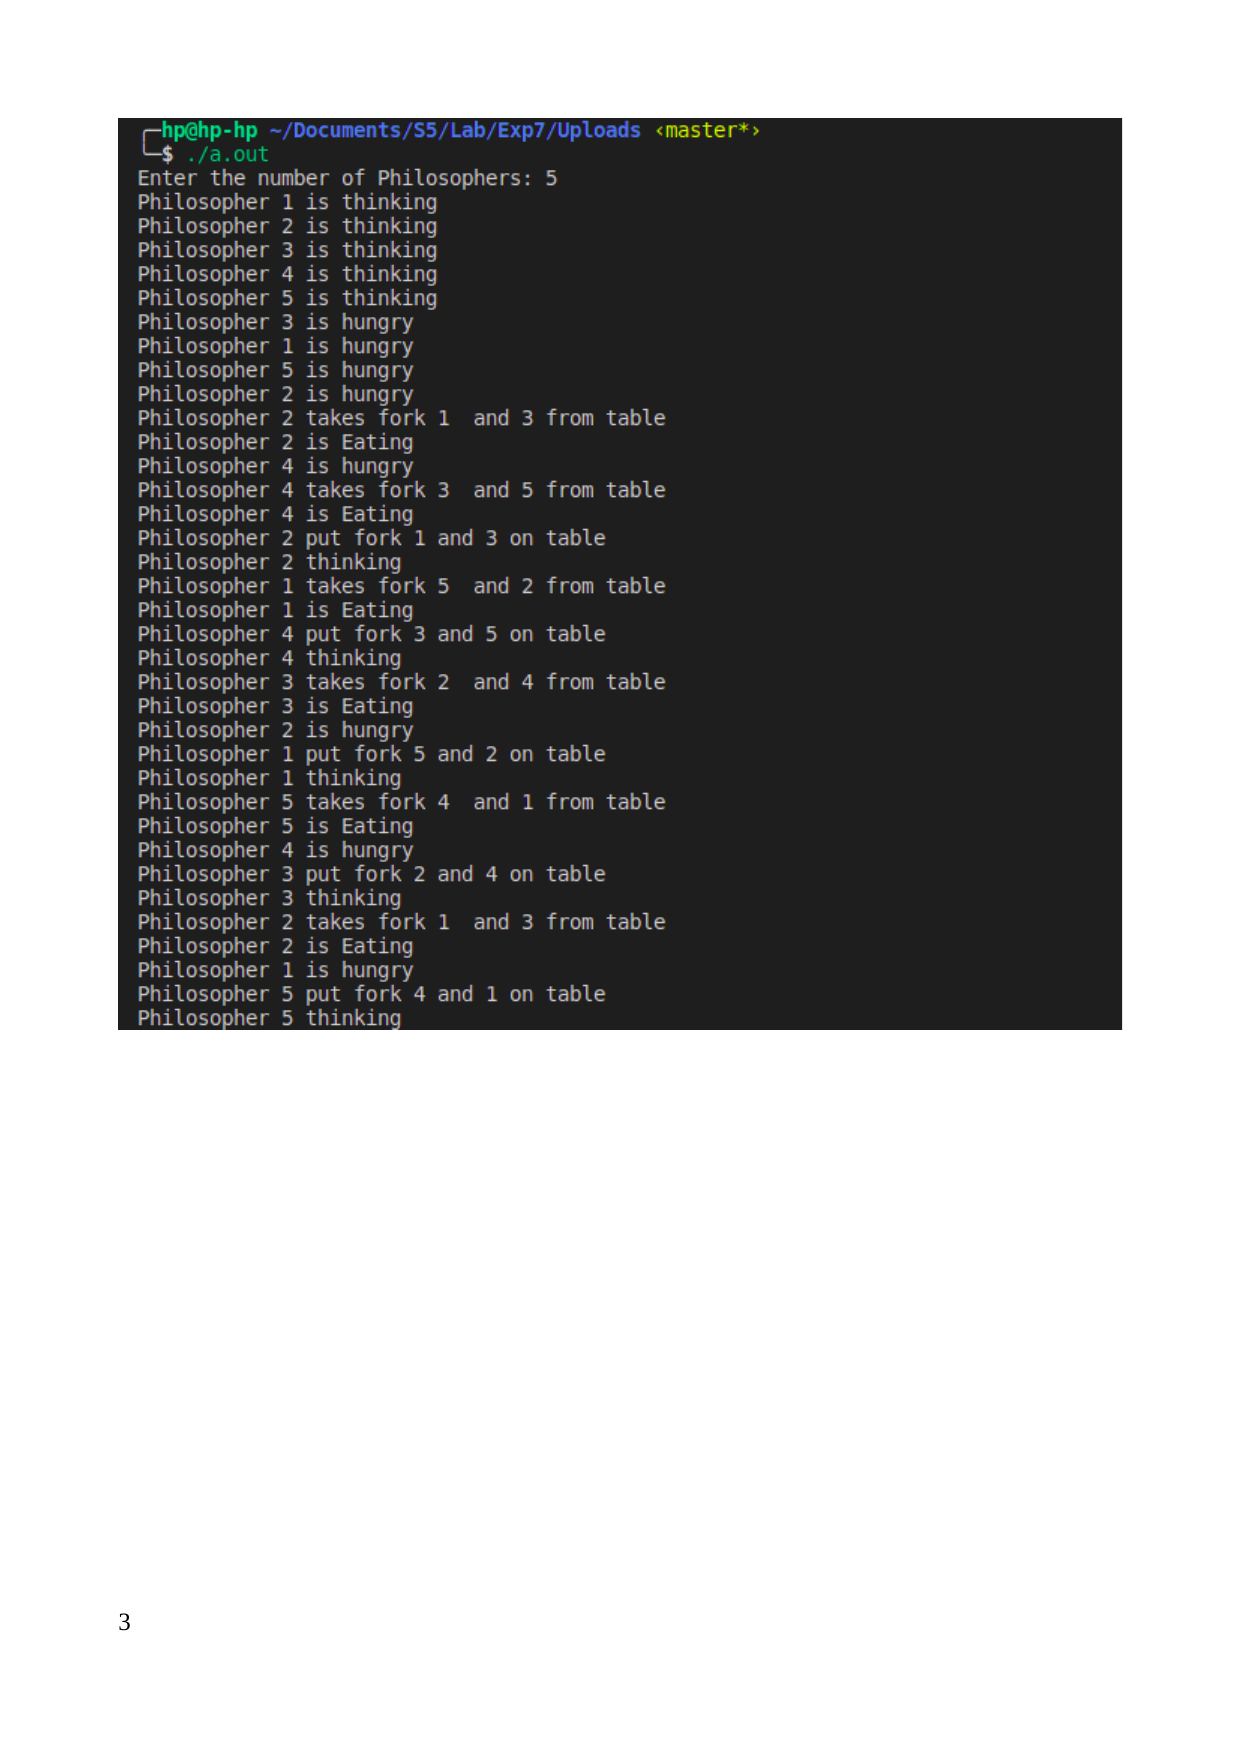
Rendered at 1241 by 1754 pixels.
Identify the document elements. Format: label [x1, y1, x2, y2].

picture [118, 118, 1123, 1030]
